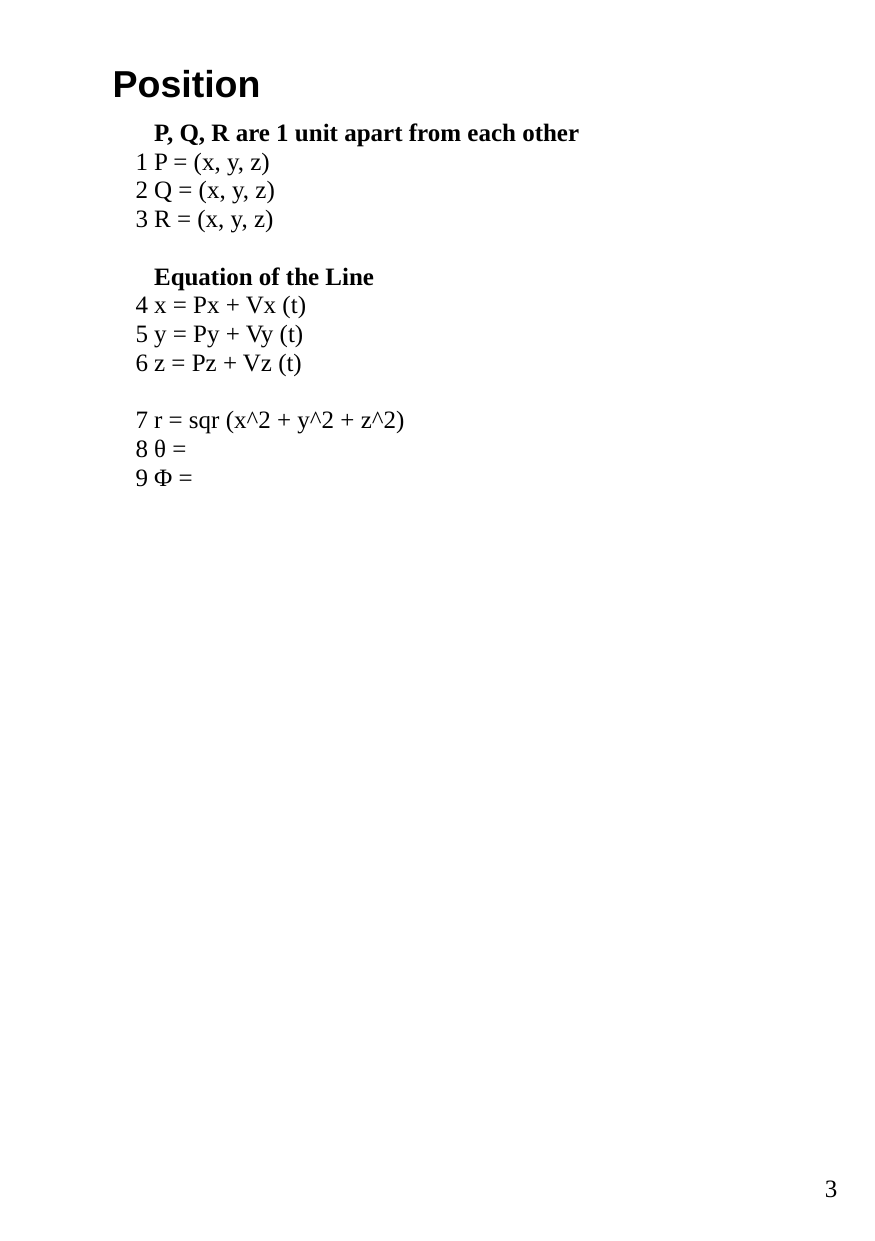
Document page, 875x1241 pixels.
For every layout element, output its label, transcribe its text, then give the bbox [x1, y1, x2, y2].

table_cell [106, 492, 151, 521]
subtitle Position [112, 62, 837, 106]
table_cell 6 [106, 348, 151, 377]
table_cell 9 [106, 463, 151, 492]
table_cell Φ = [151, 463, 809, 492]
table_cell P = (x, y, z) [151, 147, 809, 176]
table_cell 5 [106, 319, 151, 348]
table_cell 4 [106, 291, 151, 319]
table_cell [151, 233, 809, 262]
table_cell z = Pz + Vz (t) [151, 348, 809, 377]
table_cell Q = (x, y, z) [151, 176, 809, 204]
table_cell R = (x, y, z) [151, 204, 809, 233]
table_cell x = Px + Vx (t) [151, 291, 809, 319]
table_cell 7 [106, 406, 151, 434]
table_cell y = Py + Vy (t) [151, 319, 809, 348]
table_header [106, 118, 151, 147]
table_cell Equation of the Line [151, 262, 809, 291]
table_cell [106, 377, 151, 406]
table_header P, Q, R are 1 unit apart from each other [151, 118, 809, 147]
table_cell r = sqr (x^2 + y^2 + z^2) [151, 406, 809, 434]
table_cell [106, 233, 151, 262]
table_cell θ = [151, 434, 809, 463]
table_cell 2 [106, 176, 151, 204]
table_cell 8 [106, 434, 151, 463]
table_cell 3 [106, 204, 151, 233]
table_cell [151, 492, 809, 521]
table_cell 1 [106, 147, 151, 176]
table_cell [106, 262, 151, 291]
table_cell [151, 377, 809, 406]
